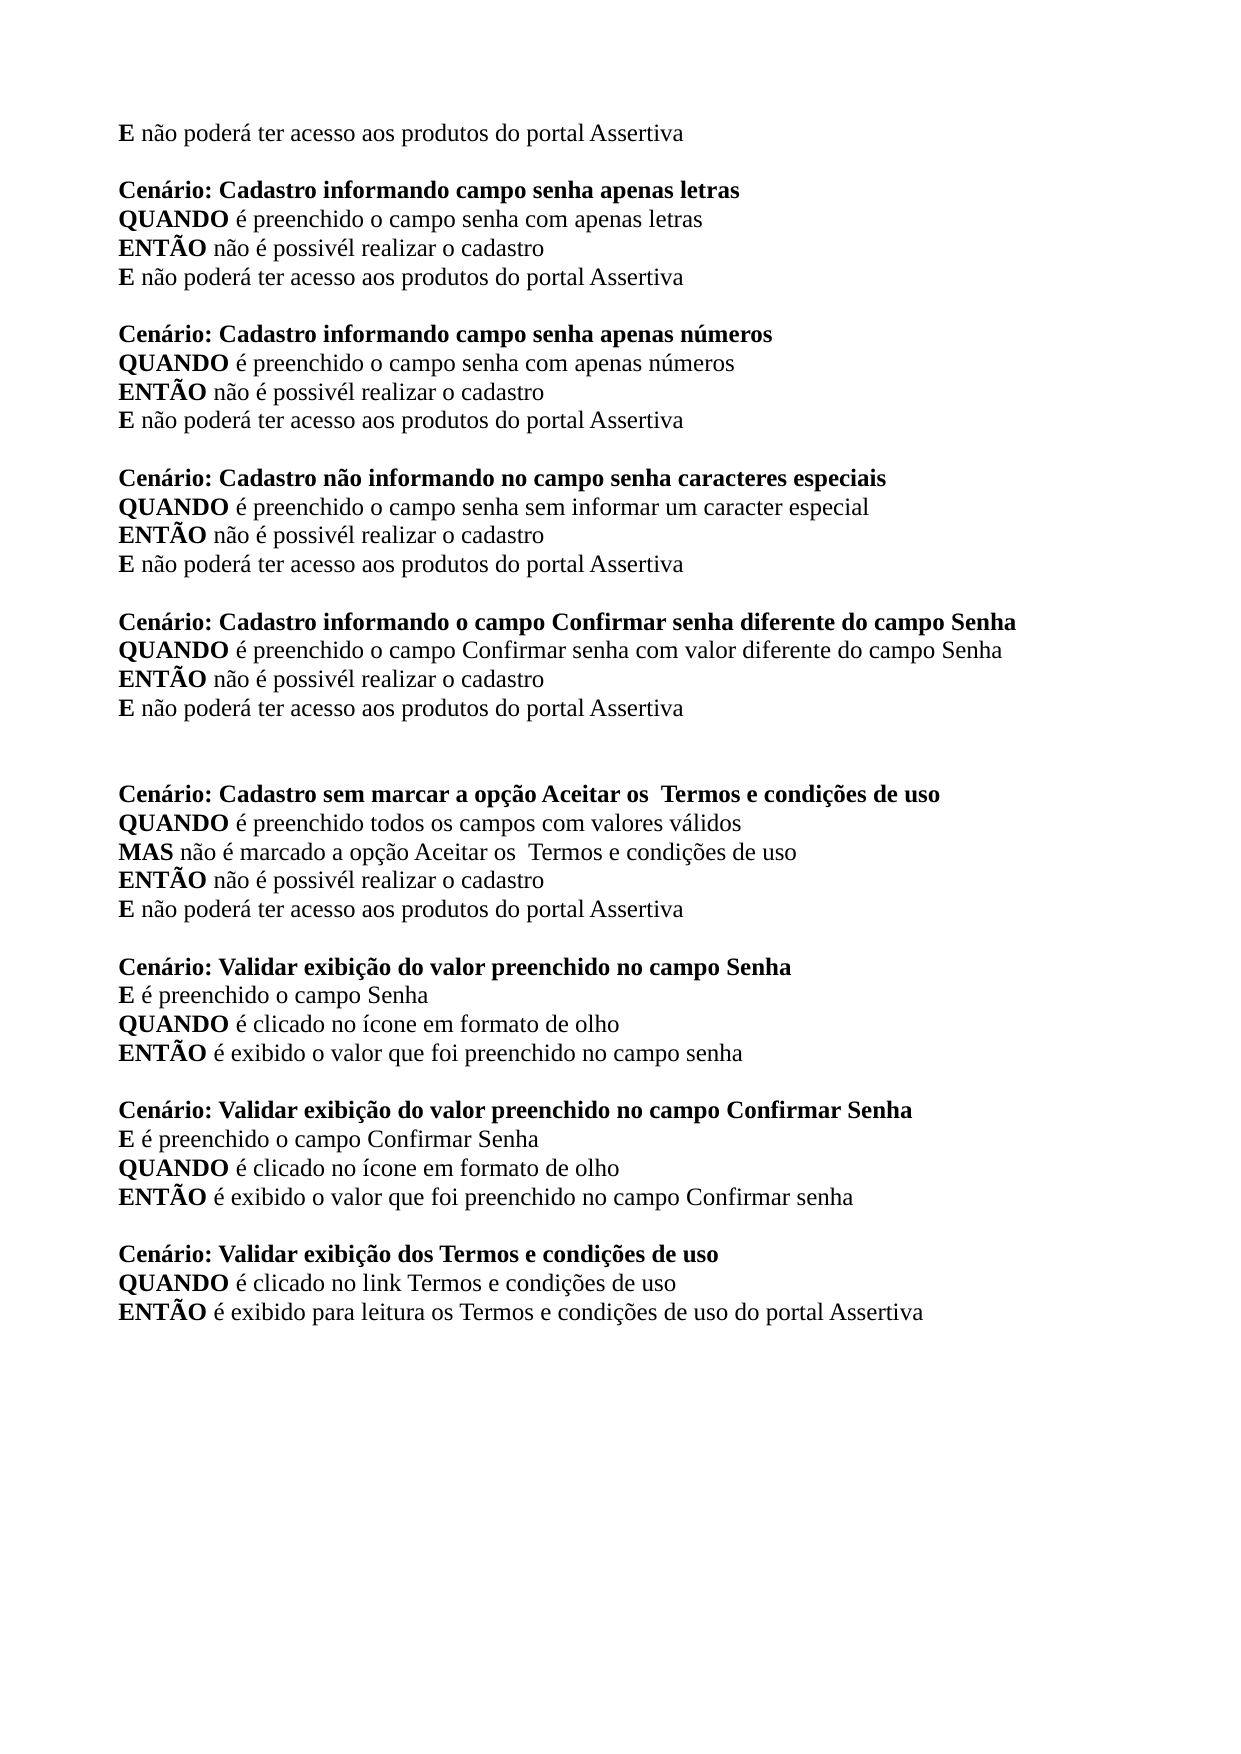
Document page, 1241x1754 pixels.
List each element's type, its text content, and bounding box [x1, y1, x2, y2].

text E não poderá ter acesso aos produtos do portal Assertiva [118, 894, 1122, 923]
text QUANDO é preenchido o campo senha sem informar um caracter especial [118, 492, 1122, 521]
text E não poderá ter acesso aos produtos do portal Assertiva [118, 406, 1122, 434]
text QUANDO é clicado no link Termos e condições de uso [118, 1268, 1122, 1297]
text QUANDO é clicado no ícone em formato de olho [118, 1153, 1122, 1182]
text ENTÃO é exibido para leitura os Termos e condições de uso do portal Assertiva [118, 1297, 1122, 1326]
text E é preenchido o campo Confirmar Senha [118, 1124, 1122, 1153]
text ENTÃO é exibido o valor que foi preenchido no campo senha [118, 1038, 1122, 1067]
text Cenário: Cadastro não informando no campo senha caracteres especiais [118, 463, 1122, 492]
text QUANDO é preenchido o campo senha com apenas letras [118, 204, 1122, 233]
text ENTÃO não é possivél realizar o cadastro [118, 866, 1122, 894]
text Cenário: Validar exibição do valor preenchido no campo Confirmar Senha [118, 1096, 1122, 1124]
text E não poderá ter acesso aos produtos do portal Assertiva [118, 118, 1122, 147]
text Cenário: Validar exibição do valor preenchido no campo Senha [118, 952, 1122, 981]
text Cenário: Validar exibição dos Termos e condições de uso [118, 1239, 1122, 1268]
text Cenário: Cadastro informando campo senha apenas letras [118, 176, 1122, 204]
text ENTÃO não é possivél realizar o cadastro [118, 377, 1122, 406]
text ENTÃO não é possivél realizar o cadastro [118, 233, 1122, 262]
text ENTÃO não é possivél realizar o cadastro [118, 664, 1122, 693]
text QUANDO é preenchido todos os campos com valores válidos [118, 808, 1122, 837]
text QUANDO é preenchido o campo senha com apenas números [118, 348, 1122, 377]
text E é preenchido o campo Senha [118, 981, 1122, 1009]
text E não poderá ter acesso aos produtos do portal Assertiva [118, 262, 1122, 291]
text Cenário: Cadastro informando o campo Confirmar senha diferente do campo Senha [118, 607, 1122, 636]
text QUANDO é clicado no ícone em formato de olho [118, 1009, 1122, 1038]
text Cenário: Cadastro informando campo senha apenas números [118, 319, 1122, 348]
text E não poderá ter acesso aos produtos do portal Assertiva [118, 693, 1122, 722]
text Cenário: Cadastro sem marcar a opção Aceitar os Termos e condições de uso [118, 779, 1122, 808]
text MAS não é marcado a opção Aceitar os Termos e condições de uso [118, 837, 1122, 866]
text E não poderá ter acesso aos produtos do portal Assertiva [118, 549, 1122, 578]
text ENTÃO é exibido o valor que foi preenchido no campo Confirmar senha [118, 1182, 1122, 1211]
text QUANDO é preenchido o campo Confirmar senha com valor diferente do campo Senha [118, 636, 1122, 664]
text ENTÃO não é possivél realizar o cadastro [118, 521, 1122, 549]
